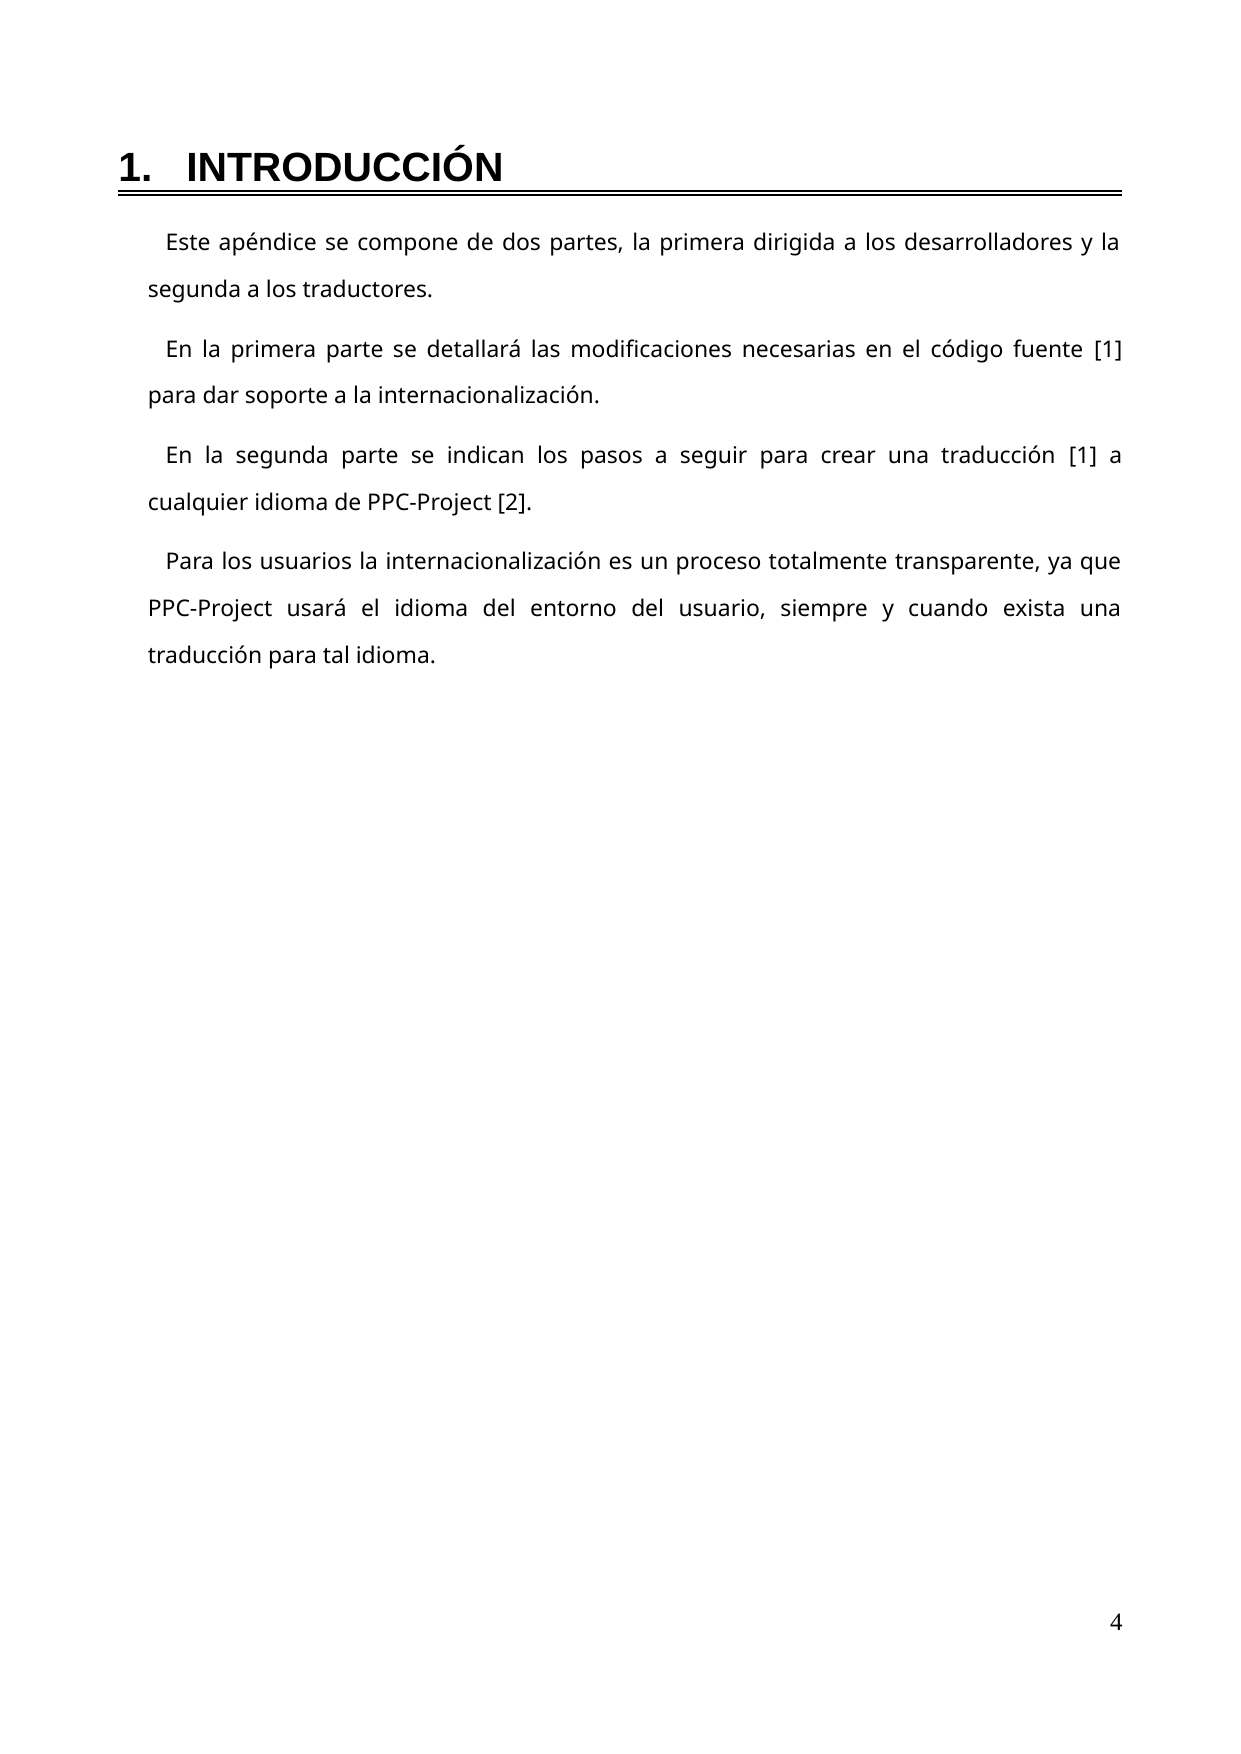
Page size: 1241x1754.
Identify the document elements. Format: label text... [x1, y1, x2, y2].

text En la segunda parte se indican los pasos a seguir para crear una traducción [1] a cualquier idioma de PPC-Project [2]. [148, 439, 1122, 517]
subtitle Introducción [118, 143, 1122, 190]
text En la primera parte se detallará las modificaciones necesarias en el código fuente [1] para dar soporte a la internacionalización. [148, 332, 1122, 411]
text Para los usuarios la internacionalización es un proceso totalmente transparente, ya que PPC-Project usará el idioma del entorno del usuario, siempre y cuando exista una traducción para tal idioma. [148, 545, 1122, 670]
text Este apéndice se compone de dos partes, la primera dirigida a los desarrolladores y la segunda a los traductores. [148, 226, 1122, 304]
